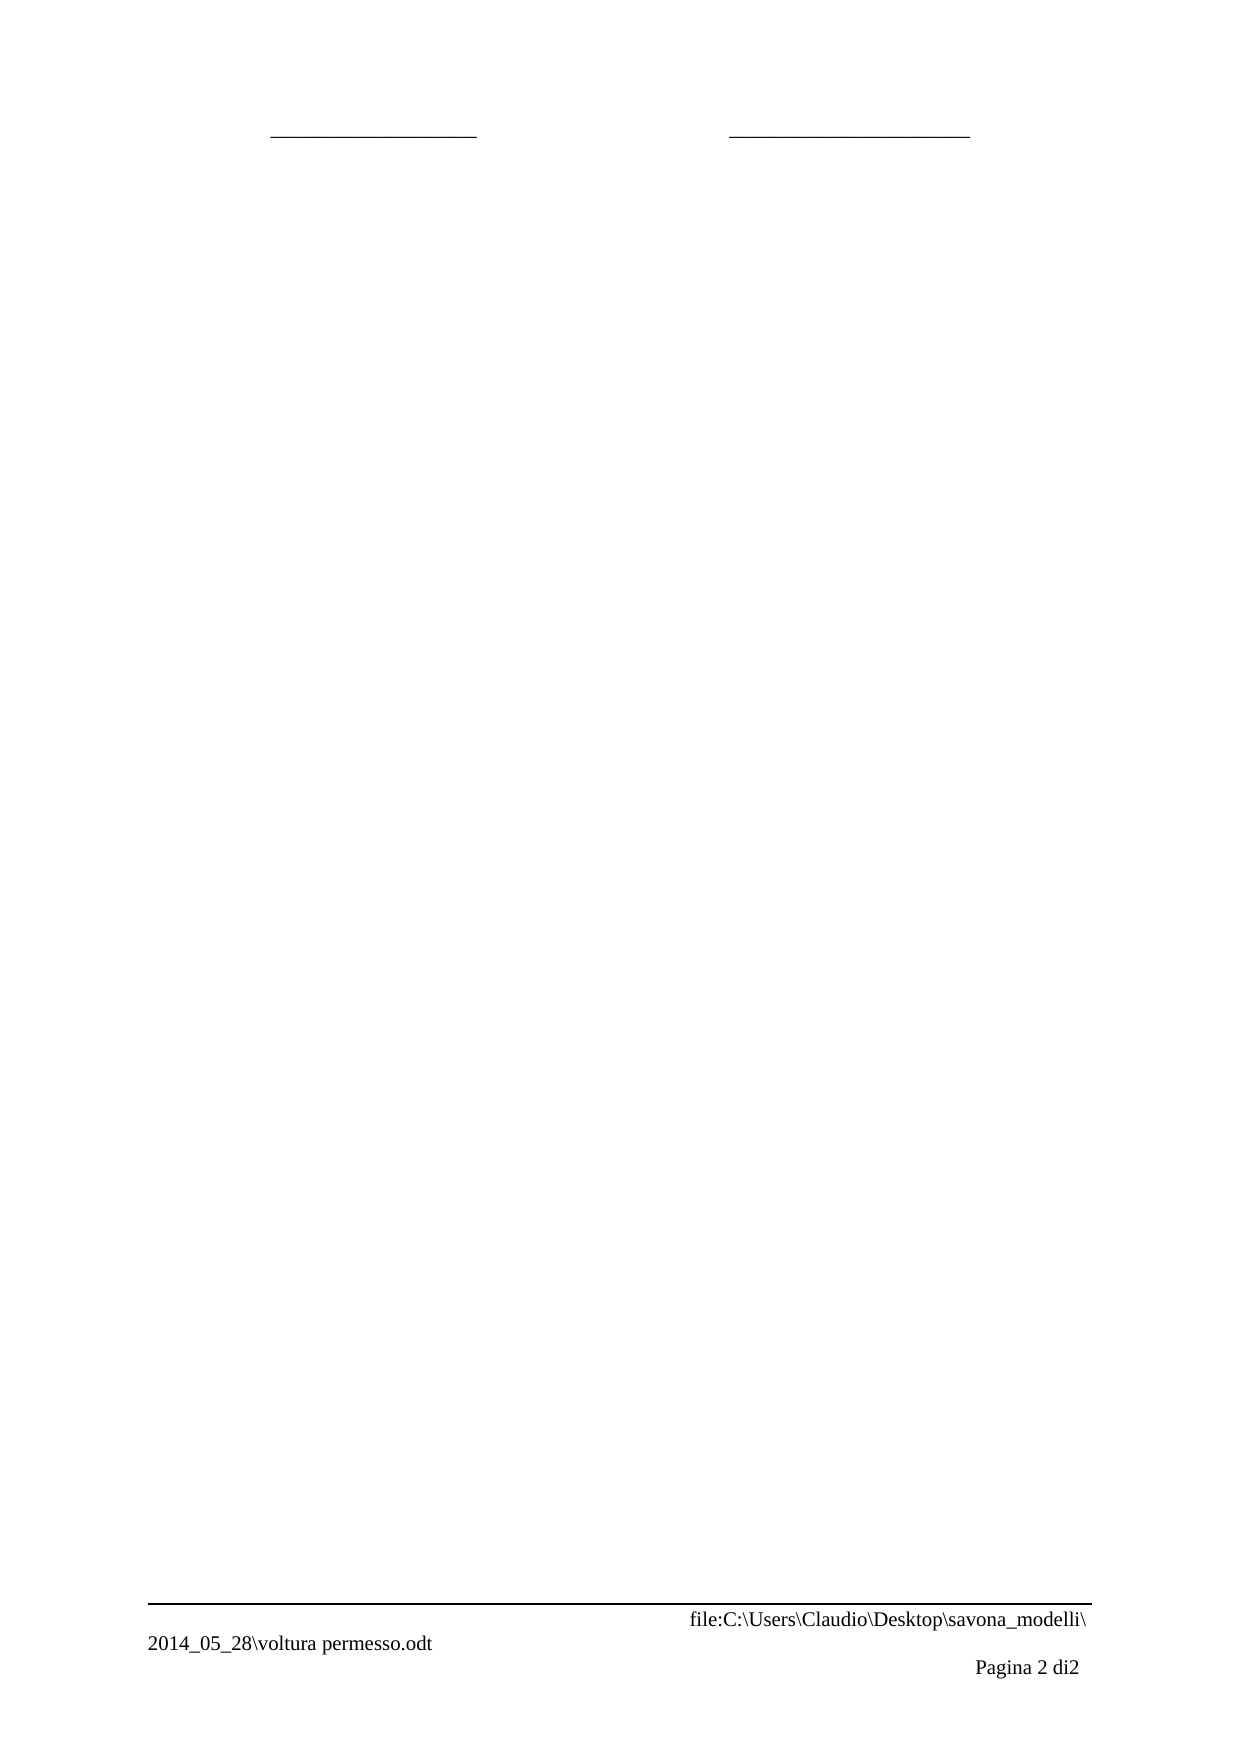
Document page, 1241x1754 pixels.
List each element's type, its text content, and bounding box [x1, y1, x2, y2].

text __________________ ­­­­­­­­­­­­_____________________ [177, 114, 1063, 141]
